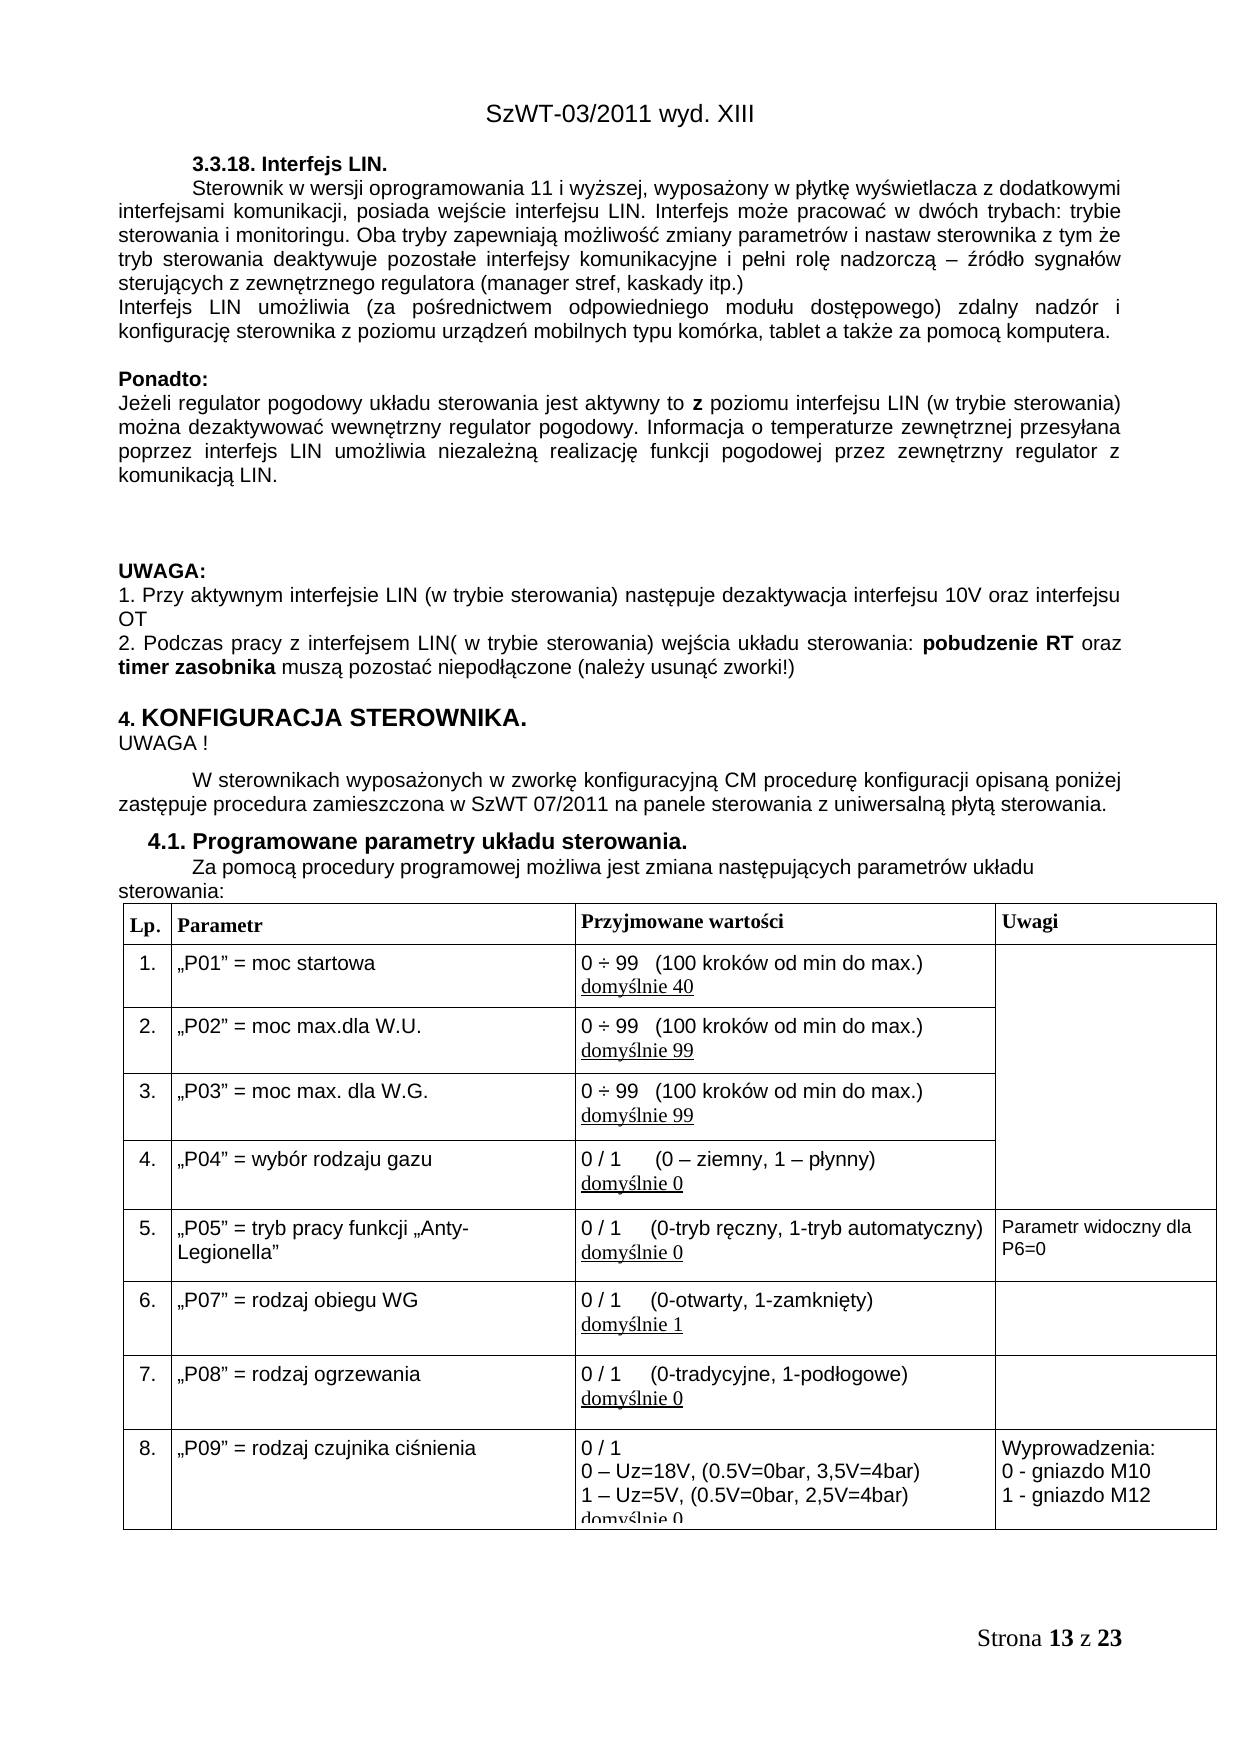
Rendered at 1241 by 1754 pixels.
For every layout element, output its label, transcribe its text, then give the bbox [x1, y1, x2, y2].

table_cell „P02” = moc max.dla W.U. [172, 1008, 575, 1072]
text Za pomocą procedury programowej możliwa jest zmiana następujących parametrów układu sterowania: [118, 854, 1122, 902]
table_cell 7. [124, 1356, 171, 1429]
table_cell „P04” = wybór rodzaju gazu [172, 1141, 575, 1209]
table_cell 1. [124, 945, 171, 1007]
table_cell „P07” = rodzaj obiegu WG [172, 1282, 575, 1355]
table_cell 0 / 1 (0-otwarty, 1-zamknięty) domyślnie 1 [576, 1282, 995, 1355]
table_cell [996, 1282, 1216, 1355]
table_cell 0 ÷ 99 (100 kroków od min do max.) domyślnie 99 [576, 1074, 995, 1140]
table_cell Parametr widoczny dla P6=0 [996, 1210, 1216, 1281]
table_header Lp. [124, 904, 171, 944]
table_cell 0 / 1 (0 – ziemny, 1 – płynny) domyślnie 0 [576, 1141, 995, 1209]
table_cell „P03” = moc max. dla W.G. [172, 1074, 575, 1140]
table_cell 0 / 1 (0-tradycyjne, 1-podłogowe) domyślnie 0 [576, 1356, 995, 1429]
text UWAGA: [118, 559, 1122, 583]
table_cell 8. [124, 1430, 171, 1529]
text Ponadto: [118, 367, 1122, 391]
table_cell 0 ÷ 99 (100 kroków od min do max.) domyślnie 99 [576, 1008, 995, 1072]
table_cell [996, 945, 1216, 1209]
table_cell „P09” = rodzaj czujnika ciśnienia [172, 1430, 575, 1529]
text 2. Podczas pracy z interfejsem LIN( w trybie sterowania) wejścia układu sterowania: pobudzenie RT oraz timer zasobnika muszą pozostać niepodłączone (należy usunąć zworki!) [118, 631, 1122, 678]
table_header Parametr [172, 904, 575, 944]
table_cell 0 / 1 (0-tryb ręczny, 1-tryb automatyczny) domyślnie 0 [576, 1210, 995, 1281]
text Interfejs LIN umożliwia (za pośrednictwem odpowiedniego modułu dostępowego) zdalny nadzór i konfigurację sterownika z poziomu urządzeń mobilnych typu komórka, tablet a także za pomocą komputera. [118, 295, 1122, 343]
table_cell „P08” = rodzaj ogrzewania [172, 1356, 575, 1429]
text 1. Przy aktywnym interfejsie LIN (w trybie sterowania) następuje dezaktywacja interfejsu 10V oraz interfejsu OT [118, 583, 1122, 631]
table_cell 5. [124, 1210, 171, 1281]
table_cell [996, 1356, 1216, 1429]
subtitle 4. KONFIGURACJA STEROWNIKA. [118, 702, 1122, 731]
table_cell Wyprowadzenia: 0 - gniazdo M10 1 - gniazdo M12 [996, 1430, 1216, 1529]
table_cell 0 ÷ 99 (100 kroków od min do max.) domyślnie 40 [576, 945, 995, 1007]
table_cell 3. [124, 1074, 171, 1140]
table_header Uwagi [996, 904, 1216, 944]
table_cell „P05” = tryb pracy funkcji „Anty-Legionella” [172, 1210, 575, 1281]
table_cell 4. [124, 1141, 171, 1209]
subtitle 4.1. Programowane parametry układu sterowania. [148, 828, 1122, 854]
text W sterownikach wyposażonych w zworkę konfiguracyjną CM procedurę konfiguracji opisaną poniżej zastępuje procedura zamieszczona w SzWT 07/2011 na panele sterowania z uniwersalną płytą sterowania. [118, 768, 1122, 816]
table_cell 6. [124, 1282, 171, 1355]
text Sterownik w wersji oprogramowania 11 i wyższej, wyposażony w płytkę wyświetlacza z dodatkowymi interfejsami komunikacji, posiada wejście interfejsu LIN. Interfejs może pracować w dwóch trybach: trybie sterowania i monitoringu. Oba tryby zapewniają możliwość zmiany parametrów i nastaw sterownika z tym że tryb sterowania deaktywuje pozostałe interfejsy komunikacyjne i pełni rolę nadzorczą – źródło sygnałów sterujących z zewnętrznego regulatora (manager stref, kaskady itp.) [118, 175, 1122, 295]
table_header Przyjmowane wartości [576, 904, 995, 944]
subtitle 3.3.18. Interfejs LIN. [192, 151, 1122, 175]
text UWAGA ! [118, 731, 1122, 755]
text Jeżeli regulator pogodowy układu sterowania jest aktywny to z poziomu interfejsu LIN (w trybie sterowania) można dezaktywować wewnętrzny regulator pogodowy. Informacja o temperaturze zewnętrznej przesyłana poprzez interfejs LIN umożliwia niezależną realizację funkcji pogodowej przez zewnętrzny regulator z komunikacją LIN. [118, 391, 1122, 487]
table_cell 2. [124, 1008, 171, 1072]
table_cell 0 / 1 0 – Uz=18V, (0.5V=0bar, 3,5V=4bar) 1 – Uz=5V, (0.5V=0bar, 2,5V=4bar) domyślnie 0 [576, 1430, 995, 1529]
table_cell „P01” = moc startowa [172, 945, 575, 1007]
